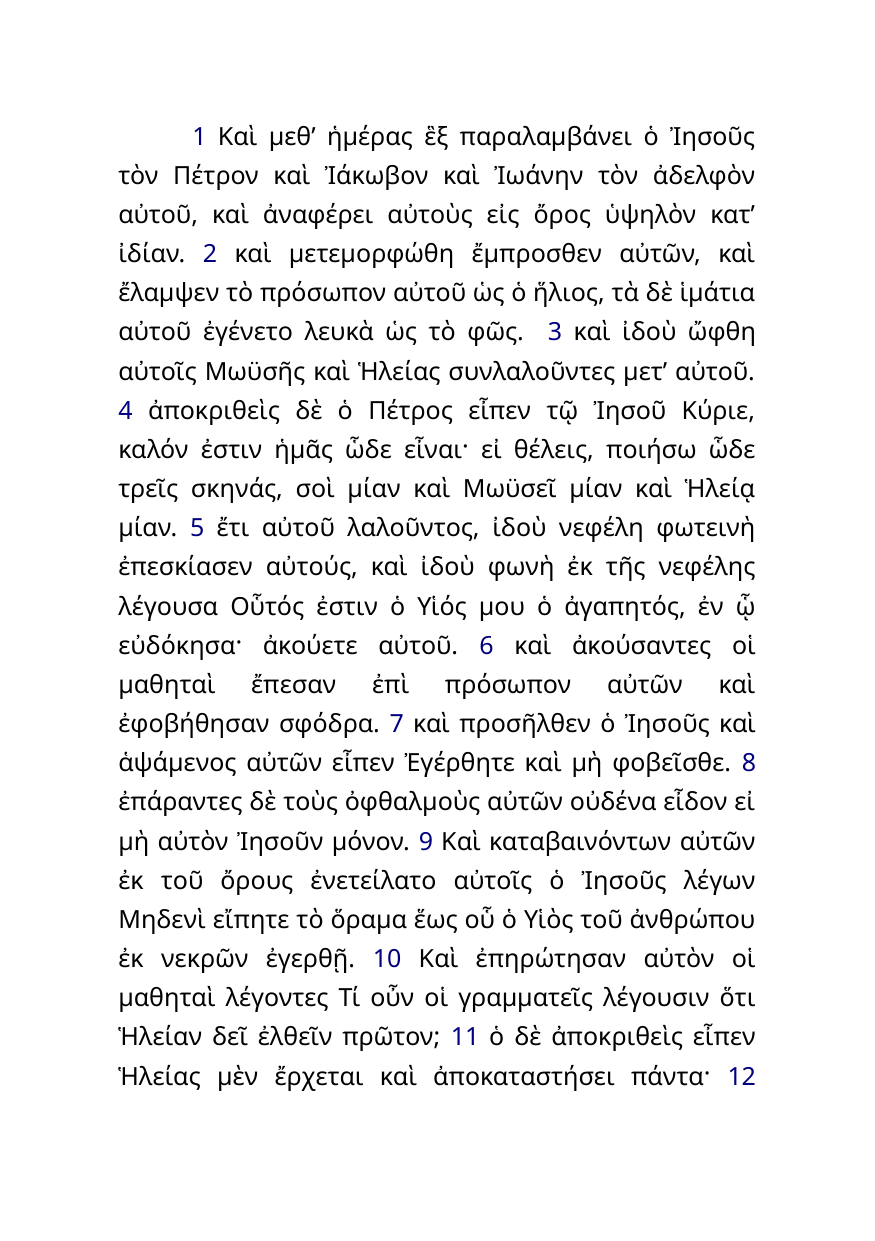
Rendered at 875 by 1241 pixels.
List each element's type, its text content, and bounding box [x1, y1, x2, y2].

text 1 Καὶ μεθ’ ἡμέρας ἓξ παραλαμβάνει ὁ Ἰησοῦς τὸν Πέτρον καὶ Ἰάκωβον καὶ Ἰωάνην τὸν ἀδελφὸν αὐτοῦ, καὶ ἀναφέρει αὐτοὺς εἰς ὄρος ὑψηλὸν κατ’ ἰδίαν. 2 καὶ μετεμορφώθη ἔμπροσθεν αὐτῶν, καὶ ἔλαμψεν τὸ πρόσωπον αὐτοῦ ὡς ὁ ἥλιος, τὰ δὲ ἱμάτια αὐτοῦ ἐγένετο λευκὰ ὡς τὸ φῶς. 3 καὶ ἰδοὺ ὤφθη αὐτοῖς Μωϋσῆς καὶ Ἡλείας συνλαλοῦντες μετ’ αὐτοῦ. 4 ἀποκριθεὶς δὲ ὁ Πέτρος εἶπεν τῷ Ἰησοῦ Κύριε, καλόν ἐστιν ἡμᾶς ὧδε εἶναι· εἰ θέλεις, ποιήσω ὧδε τρεῖς σκηνάς, σοὶ μίαν καὶ Μωϋσεῖ μίαν καὶ Ἡλείᾳ μίαν. 5 ἔτι αὐτοῦ λαλοῦντος, ἰδοὺ νεφέλη φωτεινὴ ἐπεσκίασεν αὐτούς, καὶ ἰδοὺ φωνὴ ἐκ τῆς νεφέλης λέγουσα Οὗτός ἐστιν ὁ Υἱός μου ὁ ἀγαπητός, ἐν ᾧ εὐδόκησα· ἀκούετε αὐτοῦ. 6 καὶ ἀκούσαντες οἱ μαθηταὶ ἔπεσαν ἐπὶ πρόσωπον αὐτῶν καὶ ἐφοβήθησαν σφόδρα. 7 καὶ προσῆλθεν ὁ Ἰησοῦς καὶ ἁψάμενος αὐτῶν εἶπεν Ἐγέρθητε καὶ μὴ φοβεῖσθε. 8 ἐπάραντες δὲ τοὺς ὀφθαλμοὺς αὐτῶν οὐδένα εἶδον εἰ μὴ αὐτὸν Ἰησοῦν μόνον. 9 Καὶ καταβαινόντων αὐτῶν ἐκ τοῦ ὄρους ἐνετείλατο αὐτοῖς ὁ Ἰησοῦς λέγων Μηδενὶ εἴπητε τὸ ὅραμα ἕως οὗ ὁ Υἱὸς τοῦ ἀνθρώπου ἐκ νεκρῶν ἐγερθῇ. 10 Καὶ ἐπηρώτησαν αὐτὸν οἱ μαθηταὶ λέγοντες Τί οὖν οἱ γραμματεῖς λέγουσιν ὅτι Ἡλείαν δεῖ ἐλθεῖν πρῶτον; 11 ὁ δὲ ἀποκριθεὶς εἶπεν Ἡλείας μὲν ἔρχεται καὶ ἀποκαταστήσει πάντα· 12 [118, 118, 756, 1092]
